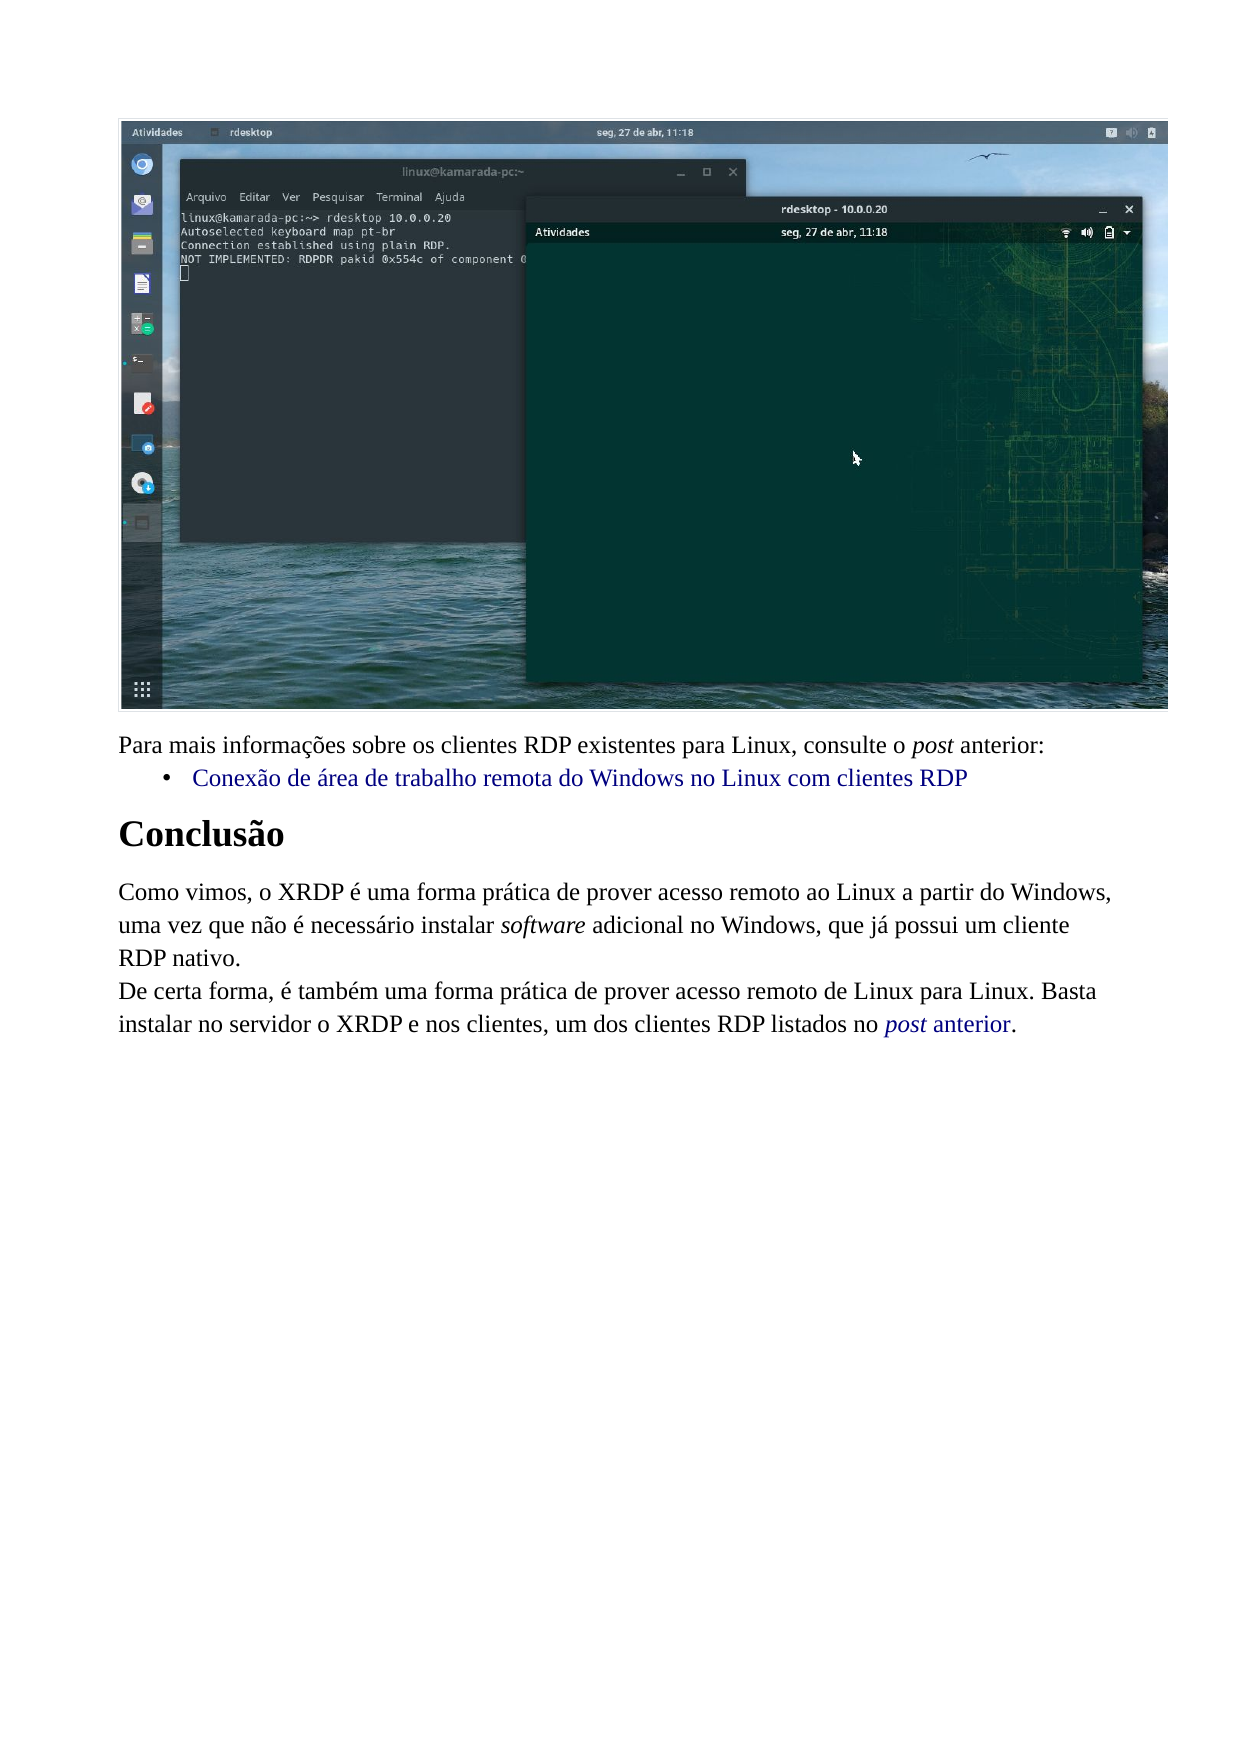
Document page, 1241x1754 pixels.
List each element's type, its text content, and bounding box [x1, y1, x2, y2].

text Como vimos, o XRDP é uma forma prática de prover acesso remoto ao Linux a partir do Windows, uma vez que não é necessário instalar software adicional no Windows, que já possui um cliente RDP nativo. [118, 877, 1122, 972]
list Conexão de área de trabalho remota do Windows no Linux com clientes RDP [162, 763, 1122, 792]
text De certa forma, é também uma forma prática de prover acesso remoto de Linux para Linux. Basta instalar no servidor o XRDP e nos clientes, um dos clientes RDP listados no post anterior. [118, 976, 1122, 1038]
picture [121, 121, 1168, 709]
text Para mais informações sobre os clientes RDP existentes para Linux, consulte o post anterior: [118, 731, 1122, 759]
subtitle Conclusão [118, 811, 1122, 854]
